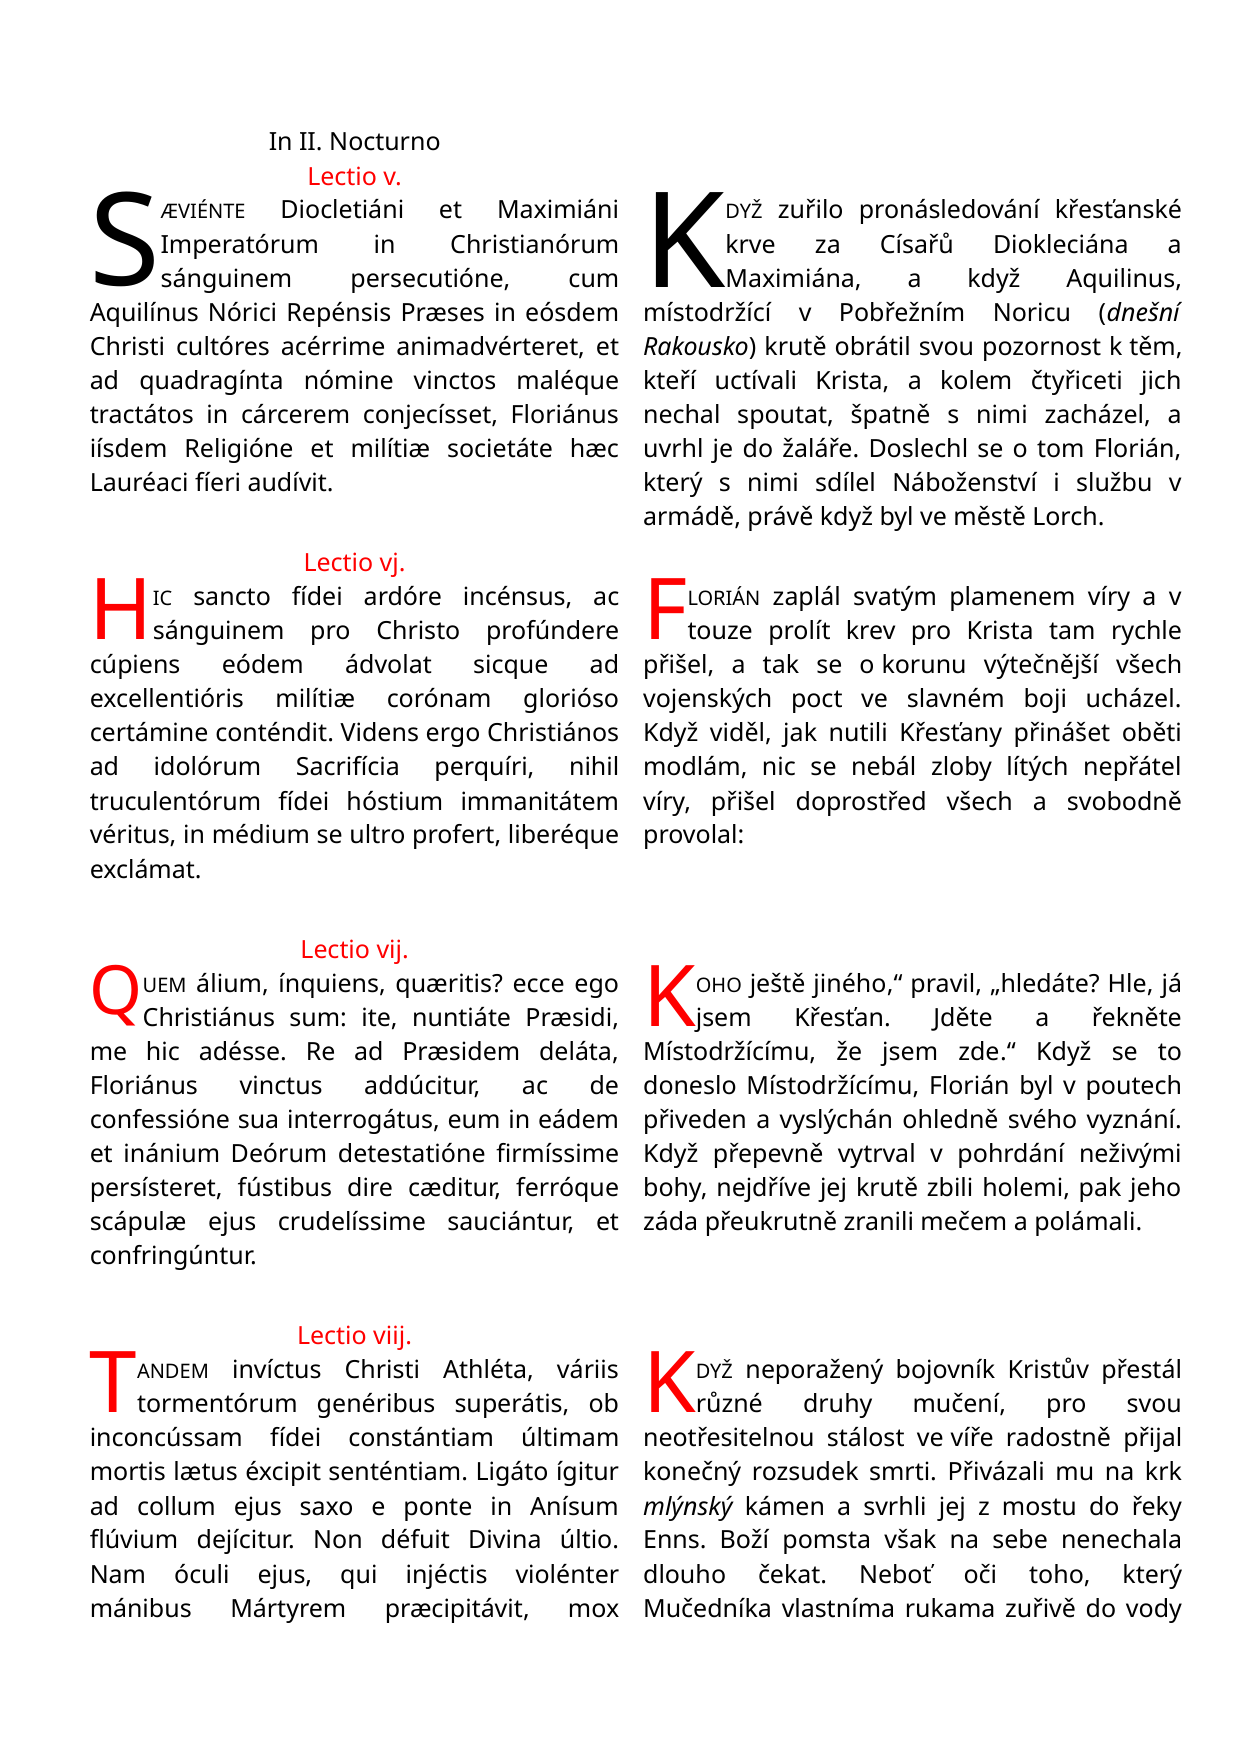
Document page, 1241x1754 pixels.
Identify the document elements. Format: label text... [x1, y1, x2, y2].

table_cell Když neporažený bojovník Kristův přestál různé druhy mučení, pro svou neotřesitelnou stálost ve víře radostně přijal konečný rozsudek smrti. Přivázali mu na krk mlýnský kámen a svrhli jej z mostu do řeky Enns. Boží pomsta však na sebe nenechala dlouho čekat. Neboť oči toho, který Mučedníka vlastníma rukama zuřivě do vody [631, 1312, 1194, 1630]
table_cell Lectio viij. Tandem invíctus Christi Athléta, váriis tormentórum genéribus superátis, ob inconcússam fídei constántiam últimam mortis lætus éxcipit senténtiam. Ligáto ígitur ad collum ejus saxo e ponte in Anísum flúvium dejícitur. Non défuit Divina últio. Nam óculi ejus, qui injéctis violénter mánibus Mártyrem præcipitávit, mox [78, 1312, 631, 1630]
table_cell Lectio vj. Hic sancto fídei ardóre incénsus, ac sánguinem pro Christo profúndere cúpiens eódem ádvolat sicque ad excellentióris milítiæ corónam glorióso certámine conténdit. Videns ergo Christiános ad idolórum Sacrifícia perquíri, nihil truculentórum fídei hóstium immanitátem véritus, in médium se ultro profert, liberéque exclámat. [78, 539, 631, 925]
table_cell Když zuřilo pronásledování křesťanské krve za Císařů Diokleciána a Maximiána, a když Aquilinus, místodržící v Pobřežním Noricu (dnešní Rakousko) krutě obrátil svou pozornost k těm, kteří uctívali Krista, a kolem čtyřiceti jich nechal spoutat, špatně s nimi zacházel, a uvrhl je do žaláře. Doslechl se o tom Florián, který s nimi sdílel Náboženství i službu v armádě, právě když byl ve městě Lorch. [631, 118, 1194, 539]
table_cell Florián zaplál svatým plamenem víry a v touze prolít krev pro Krista tam rychle přišel, a tak se o korunu výtečnější všech vojenských poct ve slavném boji ucházel. Když viděl, jak nutili Křesťany přinášet oběti modlám, nic se nebál zloby lítých nepřátel víry, přišel doprostřed všech a svobodně provolal: [631, 539, 1194, 925]
table_cell Lectio vij. Quem álium, ínquiens, quæritis? ecce ego Christiánus sum: ite, nuntiáte Præsidi, me hic adésse. Re ad Præsidem deláta, Floriánus vinctus addúcitur, ac de confessióne sua interrogátus, eum in eádem et inánium Deórum detestatióne firmíssime persísteret, fústibus dire cæditur, ferróque scápulæ ejus crudelíssime sauciántur, et confringúntur. [78, 925, 631, 1312]
table_cell Koho ještě jiného,“ pravil, „hledáte? Hle, já jsem Křesťan. Jděte a řekněte Místodržícímu, že jsem zde.“ Když se to doneslo Místodržícímu, Florián byl v poutech přiveden a vyslýchán ohledně svého vyznání. Když přepevně vytrval v pohrdání neživými bohy, nejdříve jej krutě zbili holemi, pak jeho záda přeukrutně zranili mečem a polámali. [631, 925, 1194, 1312]
table_cell In II. Nocturno Lectio v. Sæviénte Diocletiáni et Maximiáni Imperatórum in Christianórum sánguinem persecutióne, cum Aquilínus Nórici Repénsis Præses in eósdem Christi cultóres acérrime animadvérteret, et ad quadragínta nómine vinctos maléque tractátos in cárcerem conjecísset, Floriánus iísdem Religióne et milítiæ societáte hæc Lauréaci fíeri audívit. [78, 118, 631, 539]
